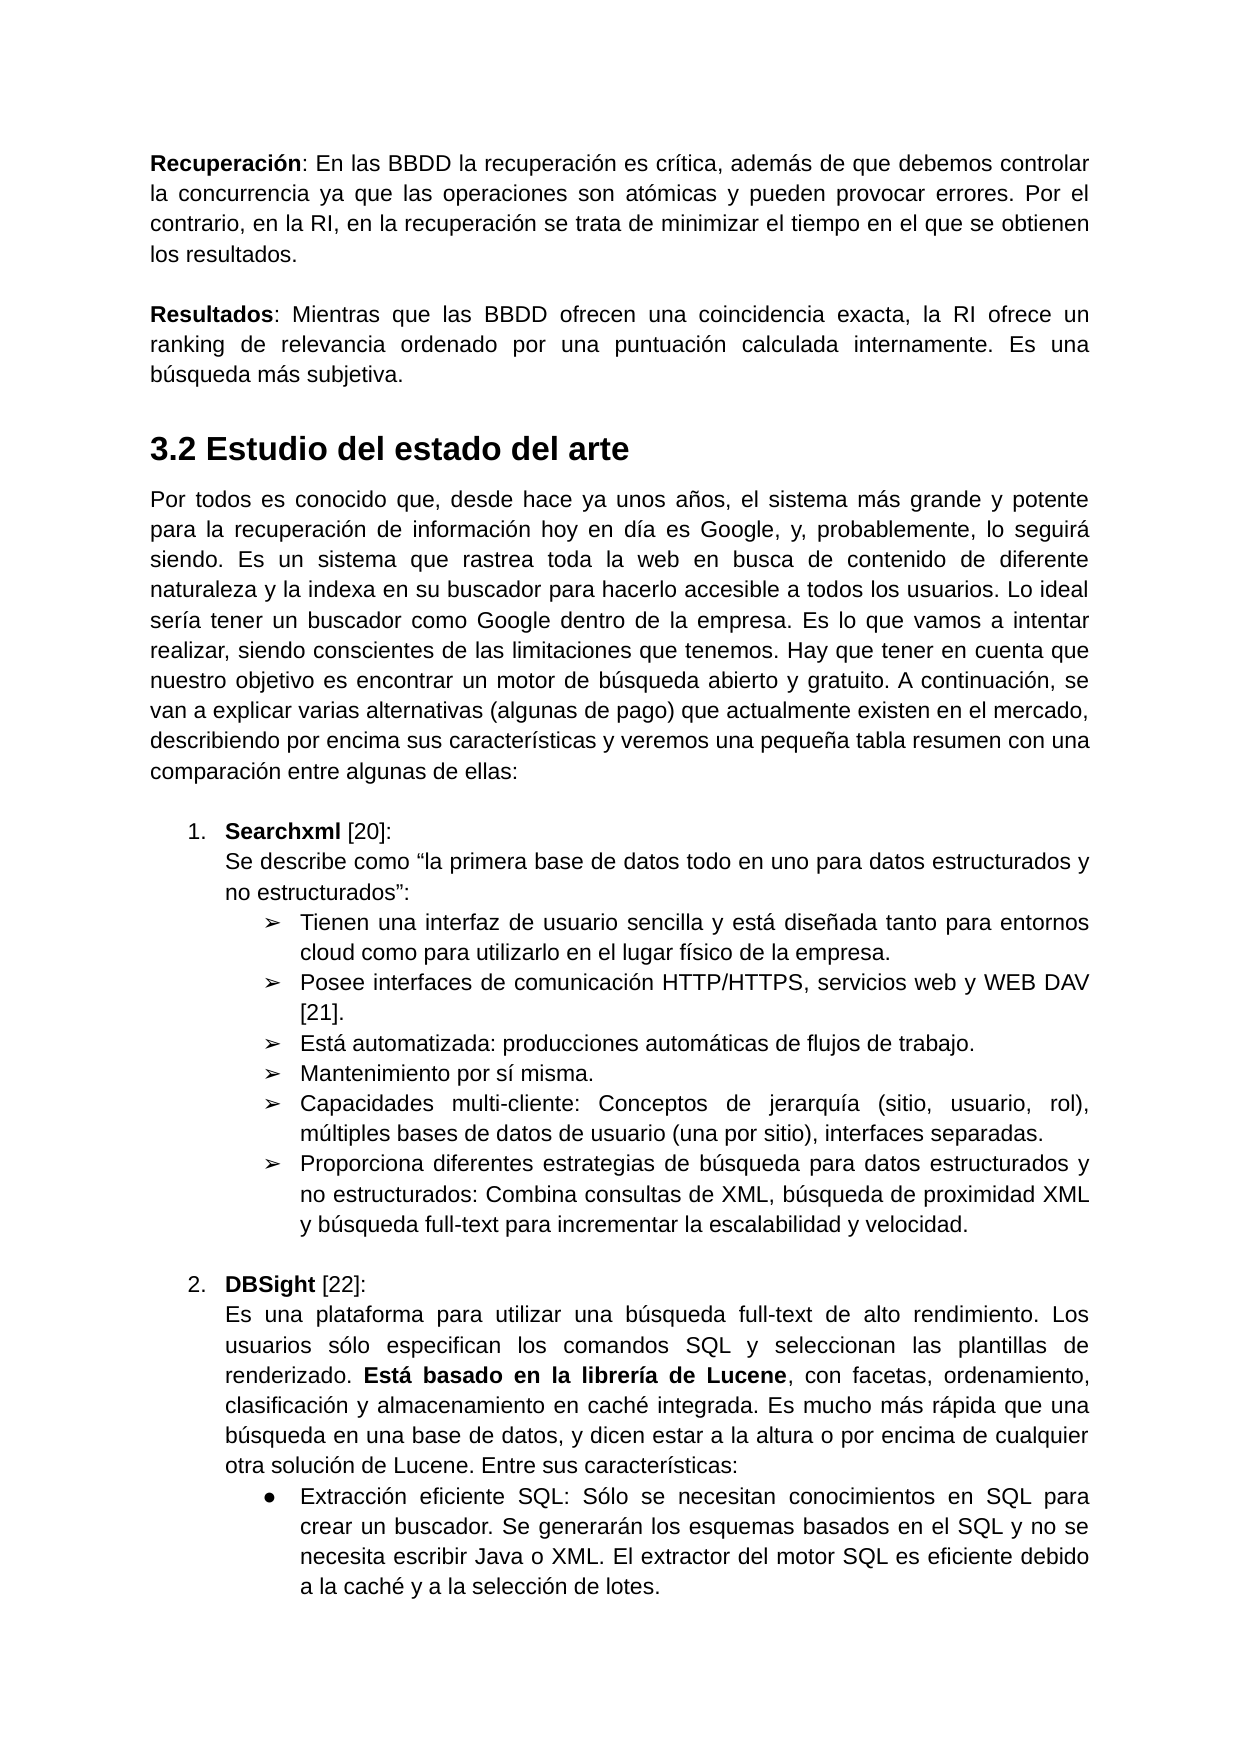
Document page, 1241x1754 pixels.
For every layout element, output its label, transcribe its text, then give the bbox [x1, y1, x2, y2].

list Searchxml [20]: [187, 818, 1090, 844]
text Resultados: Mientras que las BBDD ofrecen una coincidencia exacta, la RI ofrece un ranking de relevancia ordenado por una puntuación calculada internamente. Es una búsqueda más subjetiva. [150, 301, 1090, 388]
list Extracción eficiente SQL: Sólo se necesitan conocimientos en SQL para crear un buscador. Se generarán los esquemas basados en el SQL y no se necesita escribir Java o XML. El extractor del motor SQL es eficiente debido a la caché y a la selección de lotes. [262, 1483, 1090, 1600]
text Recuperación: En las BBDD la recuperación es crítica, además de que debemos controlar la concurrencia ya que las operaciones son atómicas y pueden provocar errores. Por el contrario, en la RI, en la recuperación se trata de minimizar el tiempo en el que se obtienen los resultados. [150, 150, 1090, 267]
list Tienen una interfaz de usuario sencilla y está diseñada tanto para entornos cloud como para utilizarlo en el lugar físico de la empresa. [262, 909, 1090, 965]
list Proporciona diferentes estrategias de búsqueda para datos estructurados y no estructurados: Combina consultas de XML, búsqueda de proximidad XML y búsqueda full-text para incrementar la escalabilidad y velocidad. [262, 1150, 1090, 1237]
list Mantenimiento por sí misma. [262, 1060, 1090, 1086]
subtitle 3.2 Estudio del estado del arte [150, 429, 1090, 468]
text Es una plataforma para utilizar una búsqueda full-text de alto rendimiento. Los usuarios sólo especifican los comandos SQL y seleccionan las plantillas de renderizado. Está basado en la librería de Lucene, con facetas, ordenamiento, clasificación y almacenamiento en caché integrada. Es mucho más rápida que una búsqueda en una base de datos, y dicen estar a la altura o por encima de cualquier otra solución de Lucene. Entre sus características: [225, 1301, 1090, 1479]
list Posee interfaces de comunicación HTTP/HTTPS, servicios web y WEB DAV [21]. [262, 969, 1090, 1026]
list Capacidades multi-cliente: Conceptos de jerarquía (sitio, usuario, rol), múltiples bases de datos de usuario (una por sitio), interfaces separadas. [262, 1090, 1090, 1147]
list DBSight [22]: [187, 1271, 1090, 1298]
text Se describe como “la primera base de datos todo en uno para datos estructurados y no estructurados”: [225, 848, 1090, 905]
text Por todos es conocido que, desde hace ya unos años, el sistema más grande y potente para la recuperación de información hoy en día es Google, y, probablemente, lo seguirá siendo. Es un sistema que rastrea toda la web en busca de contenido de diferente naturaleza y la indexa en su buscador para hacerlo accesible a todos los usuarios. Lo ideal sería tener un buscador como Google dentro de la empresa. Es lo que vamos a intentar realizar, siendo conscientes de las limitaciones que tenemos. Hay que tener en cuenta que nuestro objetivo es encontrar un motor de búsqueda abierto y gratuito. A continuación, se van a explicar varias alternativas (algunas de pago) que actualmente existen en el mercado, describiendo por encima sus características y veremos una pequeña tabla resumen con una comparación entre algunas de ellas: [150, 486, 1090, 784]
list Está automatizada: producciones automáticas de flujos de trabajo. [262, 1029, 1090, 1056]
